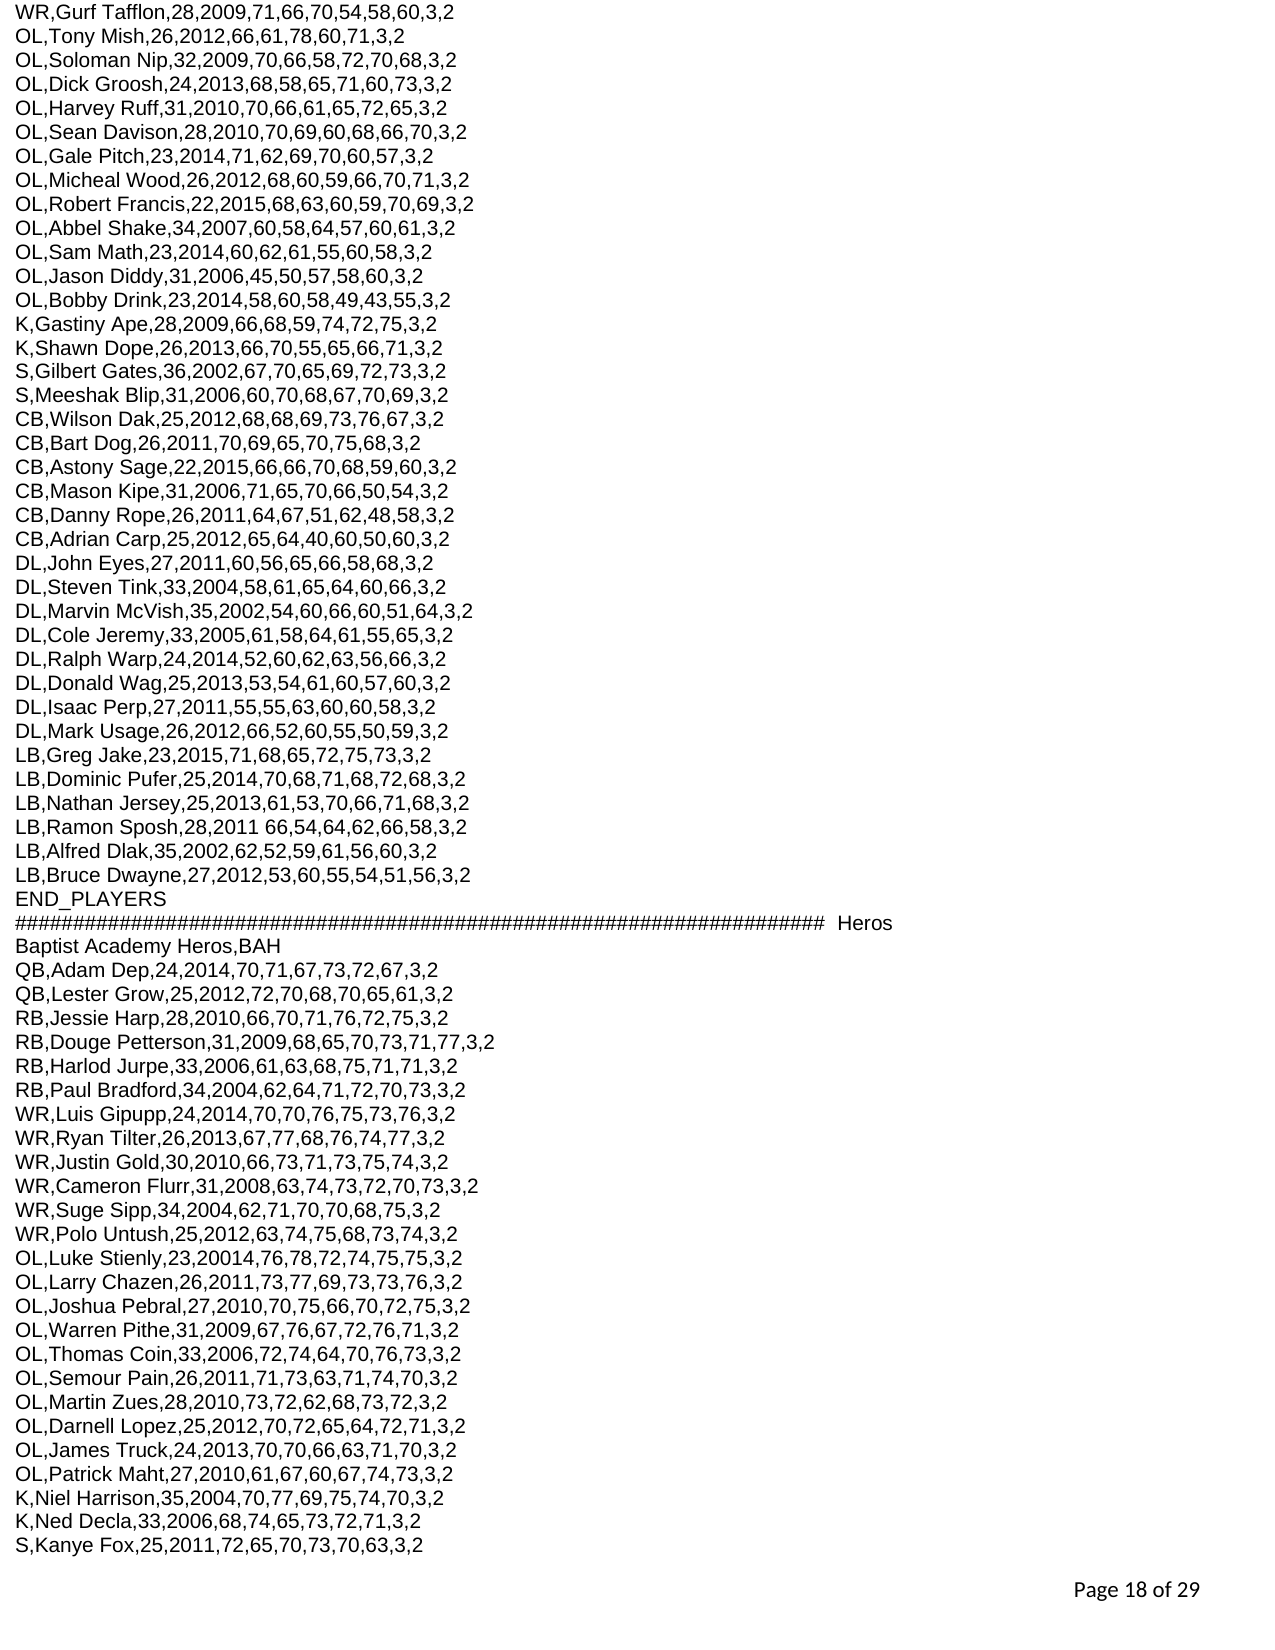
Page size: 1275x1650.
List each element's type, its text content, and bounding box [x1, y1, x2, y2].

text OL,Tony Mish,26,2012,66,61,78,60,71,3,2 [15, 24, 1200, 48]
text OL,Joshua Pebral,27,2010,70,75,66,70,72,75,3,2 [15, 1294, 1200, 1318]
text S,Gilbert Gates,36,2002,67,70,65,69,72,73,3,2 [15, 359, 1200, 383]
text ###################################################################### Heros [15, 910, 1200, 934]
text RB,Jessie Harp,28,2010,66,70,71,76,72,75,3,2 [15, 1006, 1200, 1030]
text CB,Danny Rope,26,2011,64,67,51,62,48,58,3,2 [15, 503, 1200, 527]
text OL,Patrick Maht,27,2010,61,67,60,67,74,73,3,2 [15, 1461, 1200, 1485]
text LB,Bruce Dwayne,27,2012,53,60,55,54,51,56,3,2 [15, 862, 1200, 886]
text LB,Greg Jake,23,2015,71,68,65,72,75,73,3,2 [15, 743, 1200, 767]
text DL,Marvin McVish,35,2002,54,60,66,60,51,64,3,2 [15, 599, 1200, 623]
text OL,Jason Diddy,31,2006,45,50,57,58,60,3,2 [15, 263, 1200, 287]
text K,Niel Harrison,35,2004,70,77,69,75,74,70,3,2 [15, 1485, 1200, 1509]
text DL,Steven Tink,33,2004,58,61,65,64,60,66,3,2 [15, 575, 1200, 599]
text OL,Gale Pitch,23,2014,71,62,69,70,60,57,3,2 [15, 144, 1200, 168]
text OL,Dick Groosh,24,2013,68,58,65,71,60,73,3,2 [15, 72, 1200, 96]
text CB,Mason Kipe,31,2006,71,65,70,66,50,54,3,2 [15, 479, 1200, 503]
text WR,Ryan Tilter,26,2013,67,77,68,76,74,77,3,2 [15, 1126, 1200, 1150]
text WR,Suge Sipp,34,2004,62,71,70,70,68,75,3,2 [15, 1198, 1200, 1222]
text RB,Paul Bradford,34,2004,62,64,71,72,70,73,3,2 [15, 1078, 1200, 1102]
text END_PLAYERS [15, 886, 1200, 910]
text CB,Adrian Carp,25,2012,65,64,40,60,50,60,3,2 [15, 527, 1200, 551]
text K,Ned Decla,33,2006,68,74,65,73,72,71,3,2 [15, 1509, 1200, 1533]
text WR,Gurf Tafflon,28,2009,71,66,70,54,58,60,3,2 [15, 0, 1200, 24]
text CB,Wilson Dak,25,2012,68,68,69,73,76,67,3,2 [15, 407, 1200, 431]
text OL,Thomas Coin,33,2006,72,74,64,70,76,73,3,2 [15, 1342, 1200, 1366]
text LB,Ramon Sposh,28,2011 66,54,64,62,66,58,3,2 [15, 814, 1200, 838]
text OL,Luke Stienly,23,20014,76,78,72,74,75,75,3,2 [15, 1246, 1200, 1270]
text K,Shawn Dope,26,2013,66,70,55,65,66,71,3,2 [15, 335, 1200, 359]
text WR,Cameron Flurr,31,2008,63,74,73,72,70,73,3,2 [15, 1174, 1200, 1198]
text WR,Justin Gold,30,2010,66,73,71,73,75,74,3,2 [15, 1150, 1200, 1174]
text OL,Darnell Lopez,25,2012,70,72,65,64,72,71,3,2 [15, 1413, 1200, 1437]
text QB,Lester Grow,25,2012,72,70,68,70,65,61,3,2 [15, 982, 1200, 1006]
text OL,Semour Pain,26,2011,71,73,63,71,74,70,3,2 [15, 1366, 1200, 1389]
text S,Meeshak Blip,31,2006,60,70,68,67,70,69,3,2 [15, 383, 1200, 407]
text WR,Luis Gipupp,24,2014,70,70,76,75,73,76,3,2 [15, 1102, 1200, 1126]
text OL,Soloman Nip,32,2009,70,66,58,72,70,68,3,2 [15, 48, 1200, 72]
text RB,Douge Petterson,31,2009,68,65,70,73,71,77,3,2 [15, 1030, 1200, 1054]
text S,Kanye Fox,25,2011,72,65,70,73,70,63,3,2 [15, 1533, 1200, 1557]
text CB,Astony Sage,22,2015,66,66,70,68,59,60,3,2 [15, 455, 1200, 479]
text DL,Mark Usage,26,2012,66,52,60,55,50,59,3,2 [15, 719, 1200, 743]
text OL,Sean Davison,28,2010,70,69,60,68,66,70,3,2 [15, 120, 1200, 144]
text DL,Cole Jeremy,33,2005,61,58,64,61,55,65,3,2 [15, 623, 1200, 647]
text OL,Warren Pithe,31,2009,67,76,67,72,76,71,3,2 [15, 1318, 1200, 1342]
text WR,Polo Untush,25,2012,63,74,75,68,73,74,3,2 [15, 1222, 1200, 1246]
text OL,Abbel Shake,34,2007,60,58,64,57,60,61,3,2 [15, 216, 1200, 239]
text OL,Sam Math,23,2014,60,62,61,55,60,58,3,2 [15, 239, 1200, 263]
text LB,Nathan Jersey,25,2013,61,53,70,66,71,68,3,2 [15, 791, 1200, 814]
text DL,Ralph Warp,24,2014,52,60,62,63,56,66,3,2 [15, 647, 1200, 671]
text RB,Harlod Jurpe,33,2006,61,63,68,75,71,71,3,2 [15, 1054, 1200, 1078]
text OL,James Truck,24,2013,70,70,66,63,71,70,3,2 [15, 1437, 1200, 1461]
text DL,Donald Wag,25,2013,53,54,61,60,57,60,3,2 [15, 671, 1200, 695]
text DL,Isaac Perp,27,2011,55,55,63,60,60,58,3,2 [15, 695, 1200, 719]
text OL,Robert Francis,22,2015,68,63,60,59,70,69,3,2 [15, 192, 1200, 216]
text OL,Harvey Ruff,31,2010,70,66,61,65,72,65,3,2 [15, 96, 1200, 120]
text LB,Dominic Pufer,25,2014,70,68,71,68,72,68,3,2 [15, 767, 1200, 791]
text OL,Martin Zues,28,2010,73,72,62,68,73,72,3,2 [15, 1389, 1200, 1413]
text OL,Larry Chazen,26,2011,73,77,69,73,73,76,3,2 [15, 1270, 1200, 1294]
text CB,Bart Dog,26,2011,70,69,65,70,75,68,3,2 [15, 431, 1200, 455]
text OL,Bobby Drink,23,2014,58,60,58,49,43,55,3,2 [15, 287, 1200, 311]
text QB,Adam Dep,24,2014,70,71,67,73,72,67,3,2 [15, 958, 1200, 982]
text Baptist Academy Heros,BAH [15, 934, 1200, 958]
text K,Gastiny Ape,28,2009,66,68,59,74,72,75,3,2 [15, 311, 1200, 335]
text DL,John Eyes,27,2011,60,56,65,66,58,68,3,2 [15, 551, 1200, 575]
text LB,Alfred Dlak,35,2002,62,52,59,61,56,60,3,2 [15, 838, 1200, 862]
text OL,Micheal Wood,26,2012,68,60,59,66,70,71,3,2 [15, 168, 1200, 192]
